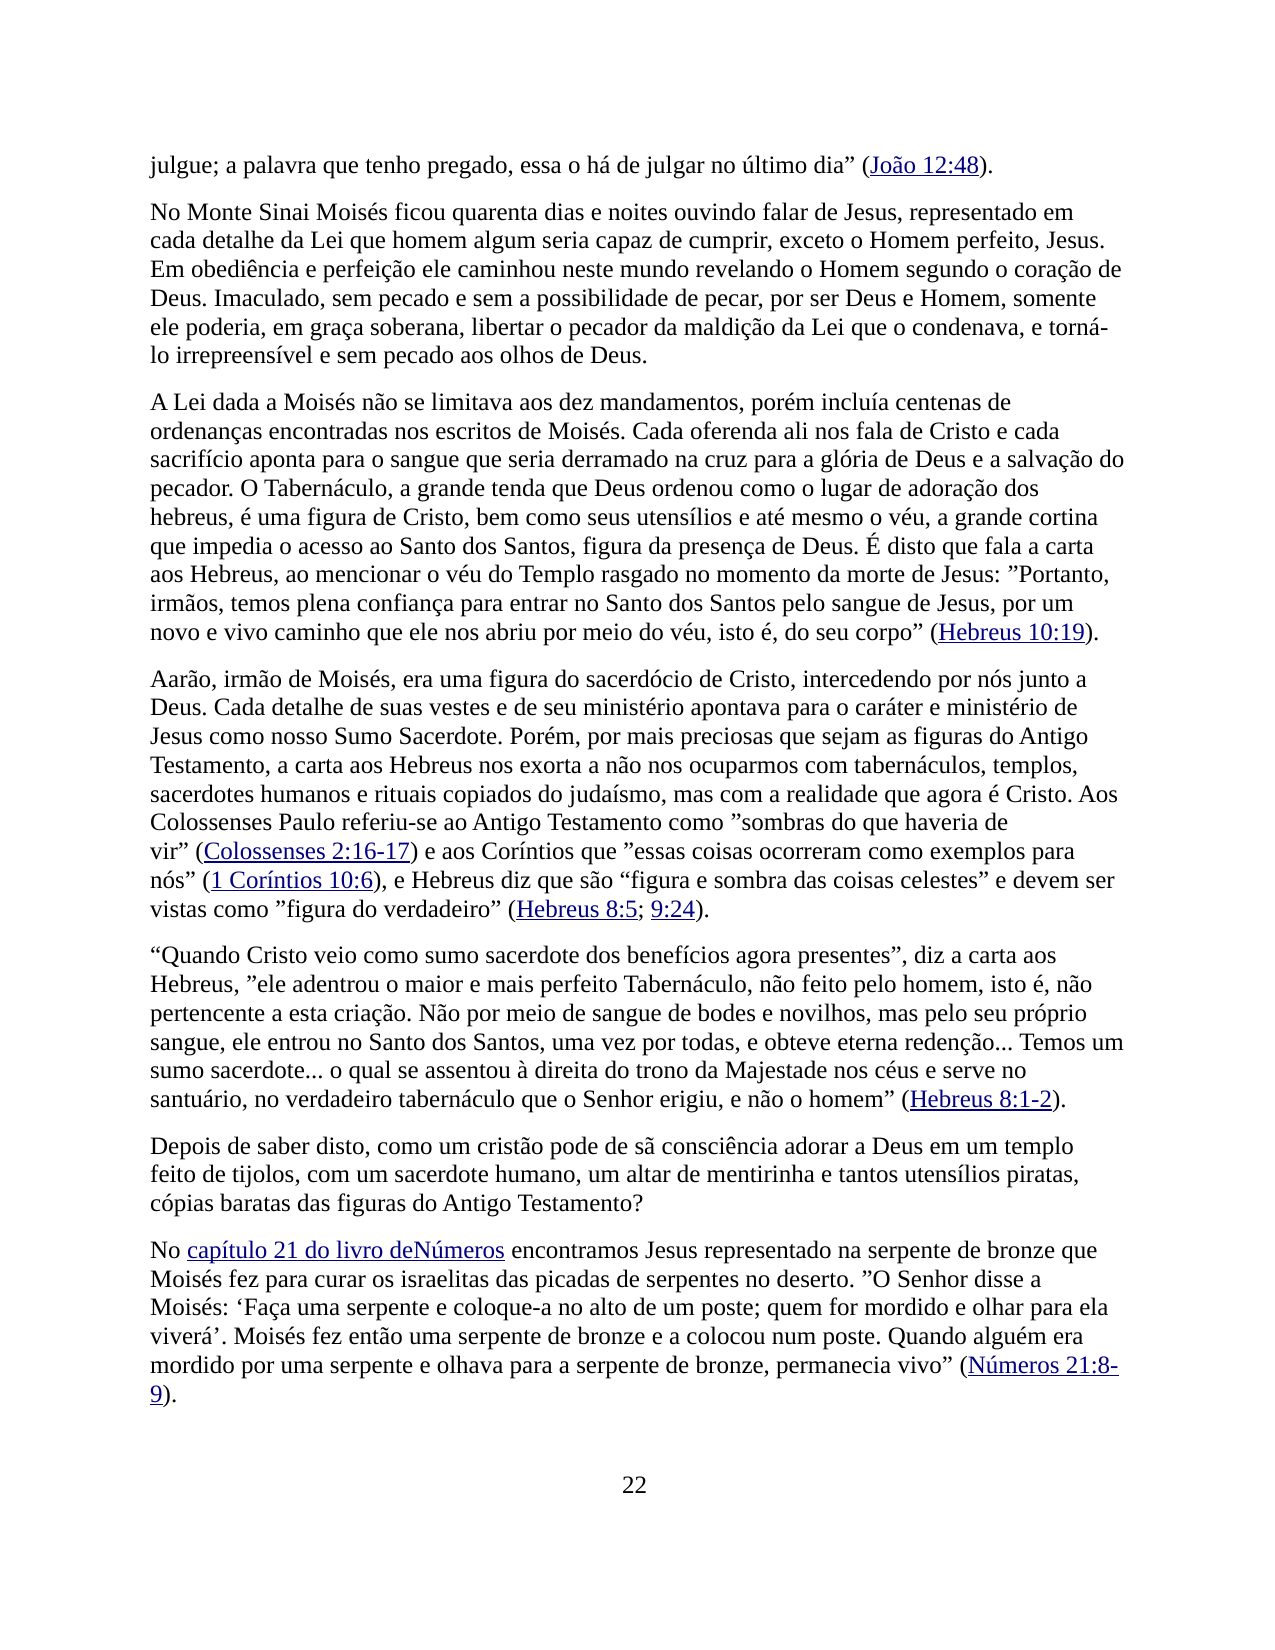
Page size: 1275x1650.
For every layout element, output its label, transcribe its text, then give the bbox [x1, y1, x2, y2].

text No Monte Sinai Moisés ficou quarenta dias e noites ouvindo falar de Jesus, representado em cada detalhe da Lei que homem algum seria capaz de cumprir, exceto o Homem perfeito, Jesus. Em obediência e perfeição ele caminhou neste mundo revelando o Homem segundo o coração de Deus. Imaculado, sem pecado e sem a possibilidade de pecar, por ser Deus e Homem, somente ele poderia, em graça soberana, libertar o pecador da maldição da Lei que o condenava, e torná-lo irrepreensível e sem pecado aos olhos de Deus. [150, 197, 1125, 369]
text A Lei dada a Moisés não se limitava aos dez mandamentos, porém incluía centenas de ordenanças encontradas nos escritos de Moisés. Cada oferenda ali nos fala de Cristo e cada sacrifício aponta para o sangue que seria derramado na cruz para a glória de Deus e a salvação do pecador. O Tabernáculo, a grande tenda que Deus ordenou como o lugar de adoração dos hebreus, é uma figura de Cristo, bem como seus utensílios e até mesmo o véu, a grande cortina que impedia o acesso ao Santo dos Santos, figura da presença de Deus. É disto que fala a carta aos Hebreus, ao mencionar o véu do Templo rasgado no momento da morte de Jesus: ”Portanto, irmãos, temos plena confiança para entrar no Santo dos Santos pelo sangue de Jesus, por um novo e vivo caminho que ele nos abriu por meio do véu, isto é, do seu corpo” (Hebreus 10:19). [150, 387, 1125, 646]
text julgue; a palavra que tenho pregado, essa o há de julgar no último dia” (João 12:48). [150, 150, 1125, 179]
text No capítulo 21 do livro deNúmeros encontramos Jesus representado na serpente de bronze que Moisés fez para curar os israelitas das picadas de serpentes no deserto. ”O Senhor disse a Moisés: ‘Faça uma serpente e coloque-a no alto de um poste; quem for mordido e olhar para ela viverá’. Moisés fez então uma serpente de bronze e a colocou num poste. Quando alguém era mordido por uma serpente e olhava para a serpente de bronze, permanecia vivo” (Números 21:8-9). [150, 1235, 1125, 1407]
text “Quando Cristo veio como sumo sacerdote dos benefícios agora presentes”, diz a carta aos Hebreus, ”ele adentrou o maior e mais perfeito Tabernáculo, não feito pelo homem, isto é, não pertencente a esta criação. Não por meio de sangue de bodes e novilhos, mas pelo seu próprio sangue, ele entrou no Santo dos Santos, uma vez por todas, e obteve eterna redenção... Temos um sumo sacerdote... o qual se assentou à direita do trono da Majestade nos céus e serve no santuário, no verdadeiro tabernáculo que o Senhor erigiu, e não o homem” (Hebreus 8:1-2). [150, 940, 1125, 1113]
text Depois de saber disto, como um cristão pode de sã consciência adorar a Deus em um templo feito de tijolos, com um sacerdote humano, um altar de mentirinha e tantos utensílios piratas, cópias baratas das figuras do Antigo Testamento? [150, 1131, 1125, 1217]
text Aarão, irmão de Moisés, era uma figura do sacerdócio de Cristo, intercedendo por nós junto a Deus. Cada detalhe de suas vestes e de seu ministério apontava para o caráter e ministério de Jesus como nosso Sumo Sacerdote. Porém, por mais preciosas que sejam as figuras do Antigo Testamento, a carta aos Hebreus nos exorta a não nos ocuparmos com tabernáculos, templos, sacerdotes humanos e rituais copiados do judaísmo, mas com a realidade que agora é Cristo. Aos Colossenses Paulo referiu-se ao Antigo Testamento como ”sombras do que haveria de vir” (Colossenses 2:16-17) e aos Coríntios que ”essas coisas ocorreram como exemplos para nós” (1 Coríntios 10:6), e Hebreus diz que são “figura e sombra das coisas celestes” e devem ser vistas como ”figura do verdadeiro” (Hebreus 8:5; 9:24). [150, 664, 1125, 922]
